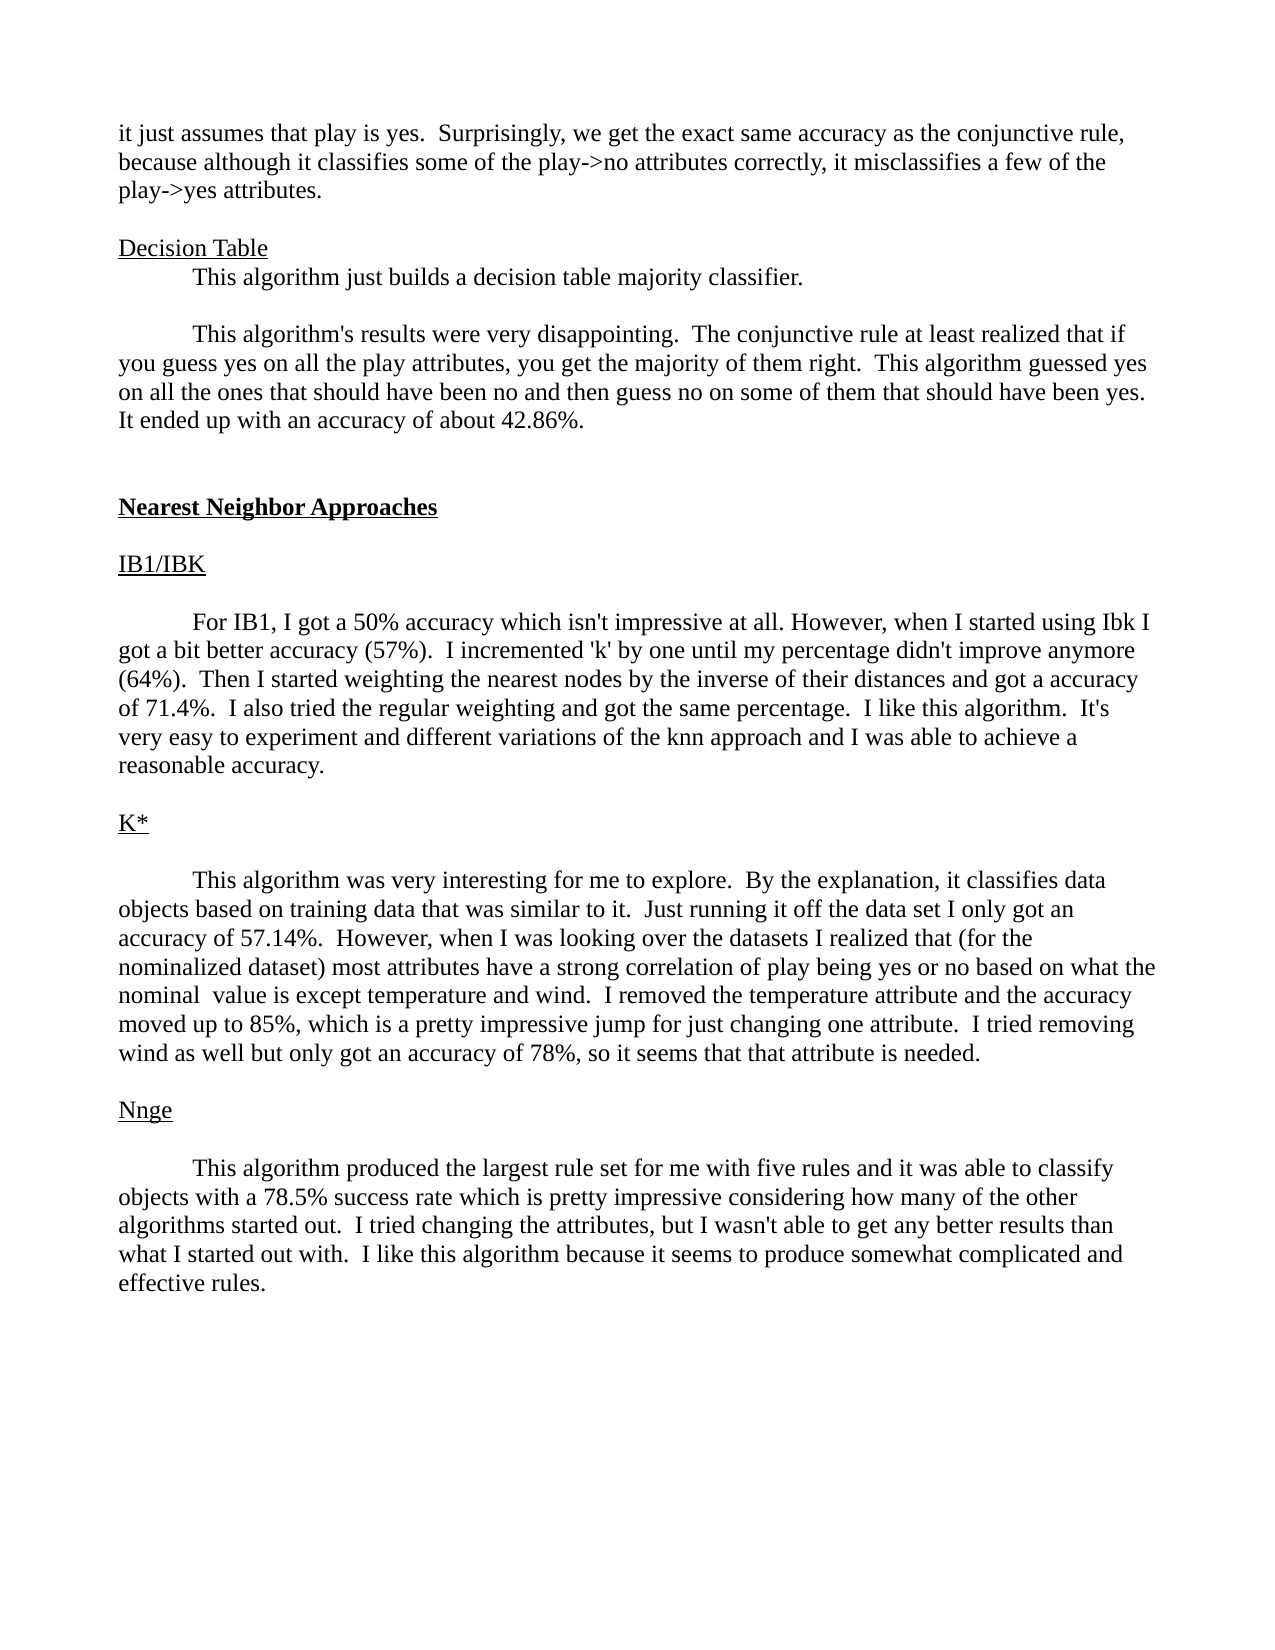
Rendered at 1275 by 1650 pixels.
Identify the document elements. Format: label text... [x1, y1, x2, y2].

text Nearest Neighbor Approaches [118, 492, 1157, 521]
text Decision Table [118, 233, 1157, 262]
text This algorithm's results were very disappointing. The conjunctive rule at least realized that if you guess yes on all the play attributes, you get the majority of them right. This algorithm guessed yes on all the ones that should have been no and then guess no on some of them that should have been yes. It ended up with an accuracy of about 42.86%. [118, 319, 1157, 434]
text This algorithm just builds a decision table majority classifier. [118, 262, 1157, 291]
text K* [118, 808, 1157, 837]
text Nnge [118, 1096, 1157, 1124]
text IB1/IBK [118, 549, 1157, 578]
text This algorithm was very interesting for me to explore. By the explanation, it classifies data objects based on training data that was similar to it. Just running it off the data set I only got an accuracy of 57.14%. However, when I was looking over the datasets I realized that (for the nominalized dataset) most attributes have a strong correlation of play being yes or no based on what the nominal value is except temperature and wind. I removed the temperature attribute and the accuracy moved up to 85%, which is a pretty impressive jump for just changing one attribute. I tried removing wind as well but only got an accuracy of 78%, so it seems that that attribute is needed. [118, 866, 1157, 1067]
text For IB1, I got a 50% accuracy which isn't impressive at all. However, when I started using Ibk I got a bit better accuracy (57%). I incremented 'k' by one until my percentage didn't improve anymore (64%). Then I started weighting the nearest nodes by the inverse of their distances and got a accuracy of 71.4%. I also tried the regular weighting and got the same percentage. I like this algorithm. It's very easy to experiment and different variations of the knn approach and I was able to achieve a reasonable accuracy. [118, 607, 1157, 779]
text it just assumes that play is yes. Surprisingly, we get the exact same accuracy as the conjunctive rule, because although it classifies some of the play->no attributes correctly, it misclassifies a few of the play->yes attributes. [118, 118, 1157, 204]
text This algorithm produced the largest rule set for me with five rules and it was able to classify objects with a 78.5% success rate which is pretty impressive considering how many of the other algorithms started out. I tried changing the attributes, but I wasn't able to get any better results than what I started out with. I like this algorithm because it seems to produce somewhat complicated and effective rules. [118, 1153, 1157, 1297]
